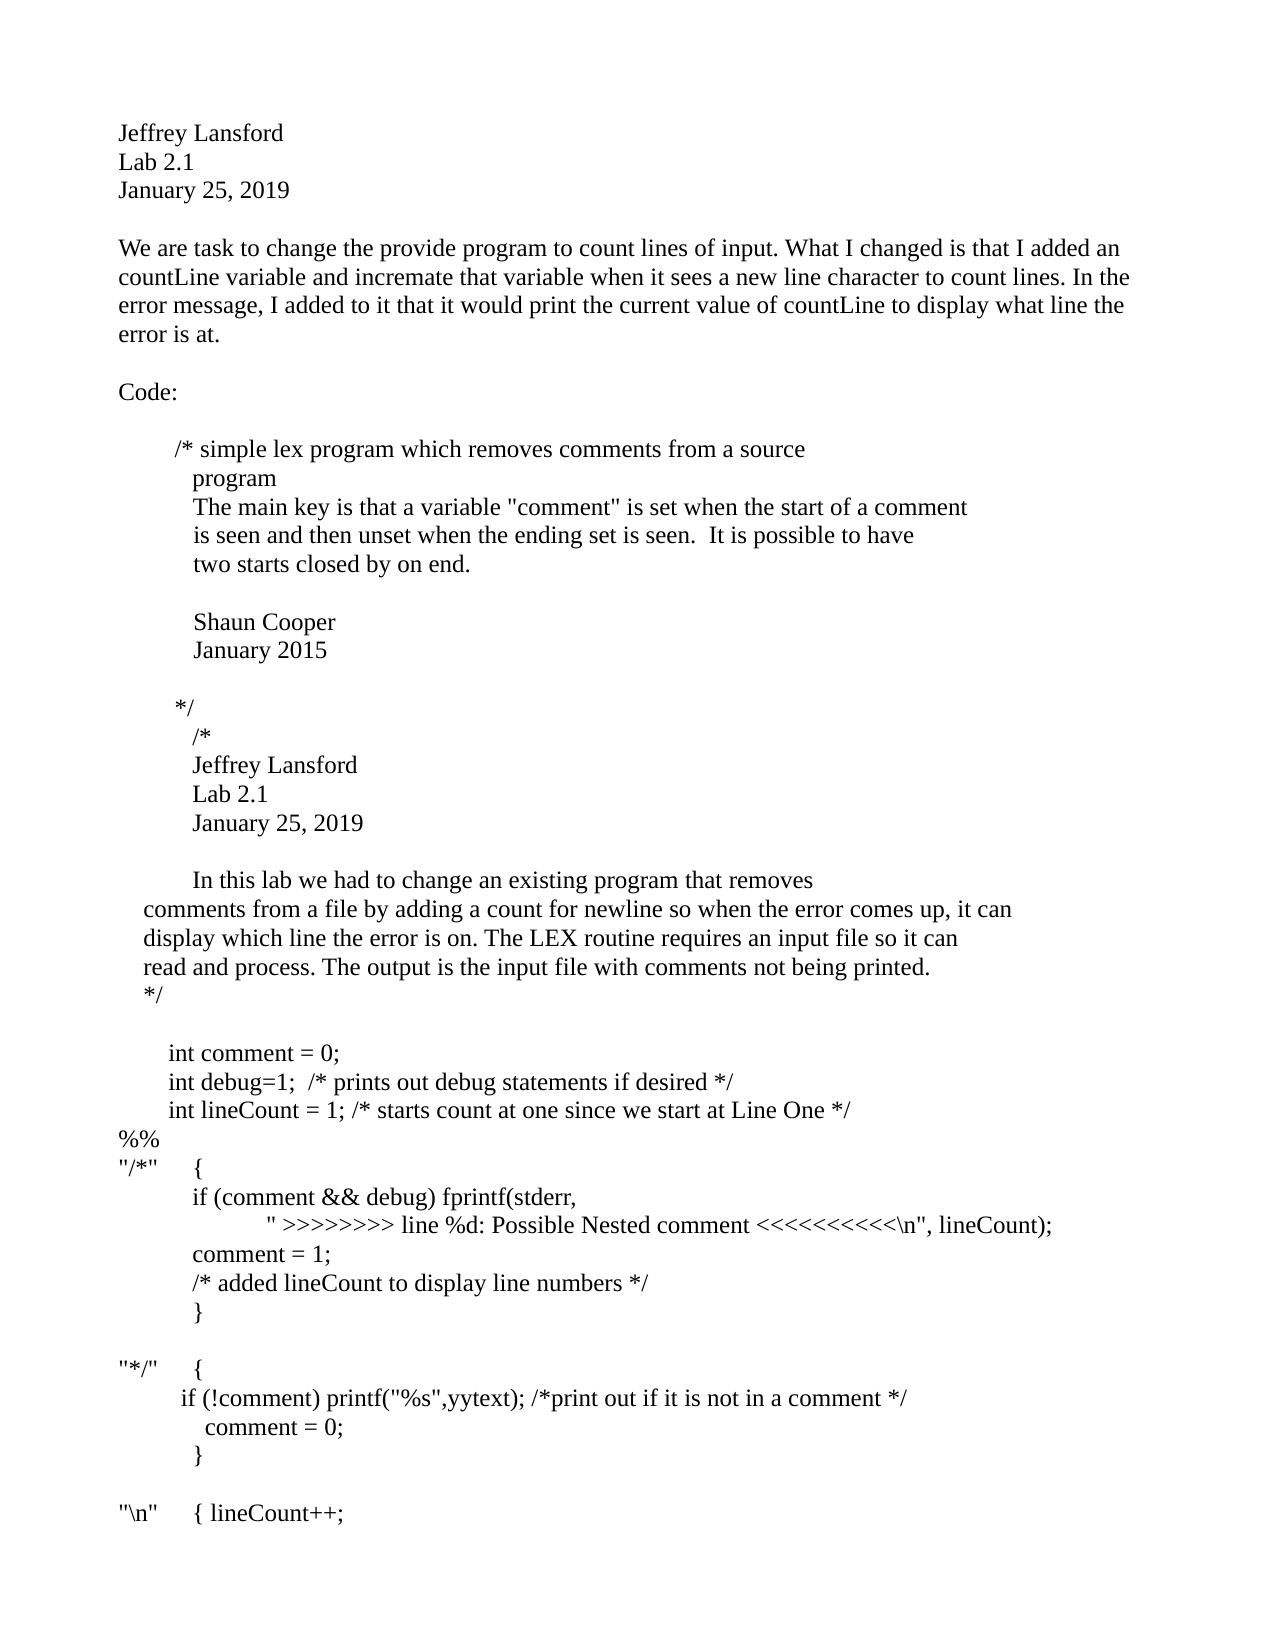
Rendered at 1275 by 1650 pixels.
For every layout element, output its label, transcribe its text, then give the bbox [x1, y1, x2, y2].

text We are task to change the provide program to count lines of input. What I changed is that I added an countLine variable and incremate that variable when it sees a new line character to count lines. In the error message, I added to it that it would print the current value of countLine to display what line the error is at. [118, 233, 1157, 348]
text } [118, 1441, 1157, 1469]
text read and process. The output is the input file with comments not being printed. [118, 952, 1157, 981]
text /* [118, 722, 1157, 751]
text Jeffrey Lansford [118, 751, 1157, 779]
text Lab 2.1 [118, 147, 1157, 176]
text " >>>>>>>> line %d: Possible Nested comment <<<<<<<<<<\n", lineCount); [118, 1211, 1157, 1239]
text "*/" { [118, 1354, 1157, 1383]
text Code: [118, 377, 1157, 406]
text */ [118, 981, 1157, 1009]
text int lineCount = 1; /* starts count at one since we start at Line One */ [118, 1096, 1157, 1124]
text Lab 2.1 [118, 779, 1157, 808]
text is seen and then unset when the ending set is seen. It is possible to have [118, 521, 1157, 549]
text comment = 1; [118, 1239, 1157, 1268]
text int debug=1; /* prints out debug statements if desired */ [118, 1067, 1157, 1096]
text if (comment && debug) fprintf(stderr, [118, 1182, 1157, 1211]
text /* added lineCount to display line numbers */ [118, 1268, 1157, 1297]
text display which line the error is on. The LEX routine requires an input file so it can [118, 923, 1157, 952]
text comment = 0; [118, 1412, 1157, 1441]
text two starts closed by on end. [118, 549, 1157, 578]
text if (!comment) printf("%s",yytext); /*print out if it is not in a comment */ [118, 1383, 1157, 1412]
text } [118, 1297, 1157, 1326]
text /* simple lex program which removes comments from a source [118, 434, 1157, 463]
text January 25, 2019 [118, 176, 1157, 204]
text January 25, 2019 [118, 808, 1157, 837]
text The main key is that a variable "comment" is set when the start of a comment [118, 492, 1157, 521]
text Shaun Cooper [118, 607, 1157, 636]
text comments from a file by adding a count for newline so when the error comes up, it can [118, 894, 1157, 923]
text */ [118, 693, 1157, 722]
text January 2015 [118, 636, 1157, 664]
text %% [118, 1124, 1157, 1153]
text Jeffrey Lansford [118, 118, 1157, 147]
text int comment = 0; [118, 1038, 1157, 1067]
text In this lab we had to change an existing program that removes [118, 866, 1157, 894]
text program [118, 463, 1157, 492]
text "\n" { lineCount++; [118, 1498, 1157, 1527]
text "/*" { [118, 1153, 1157, 1182]
